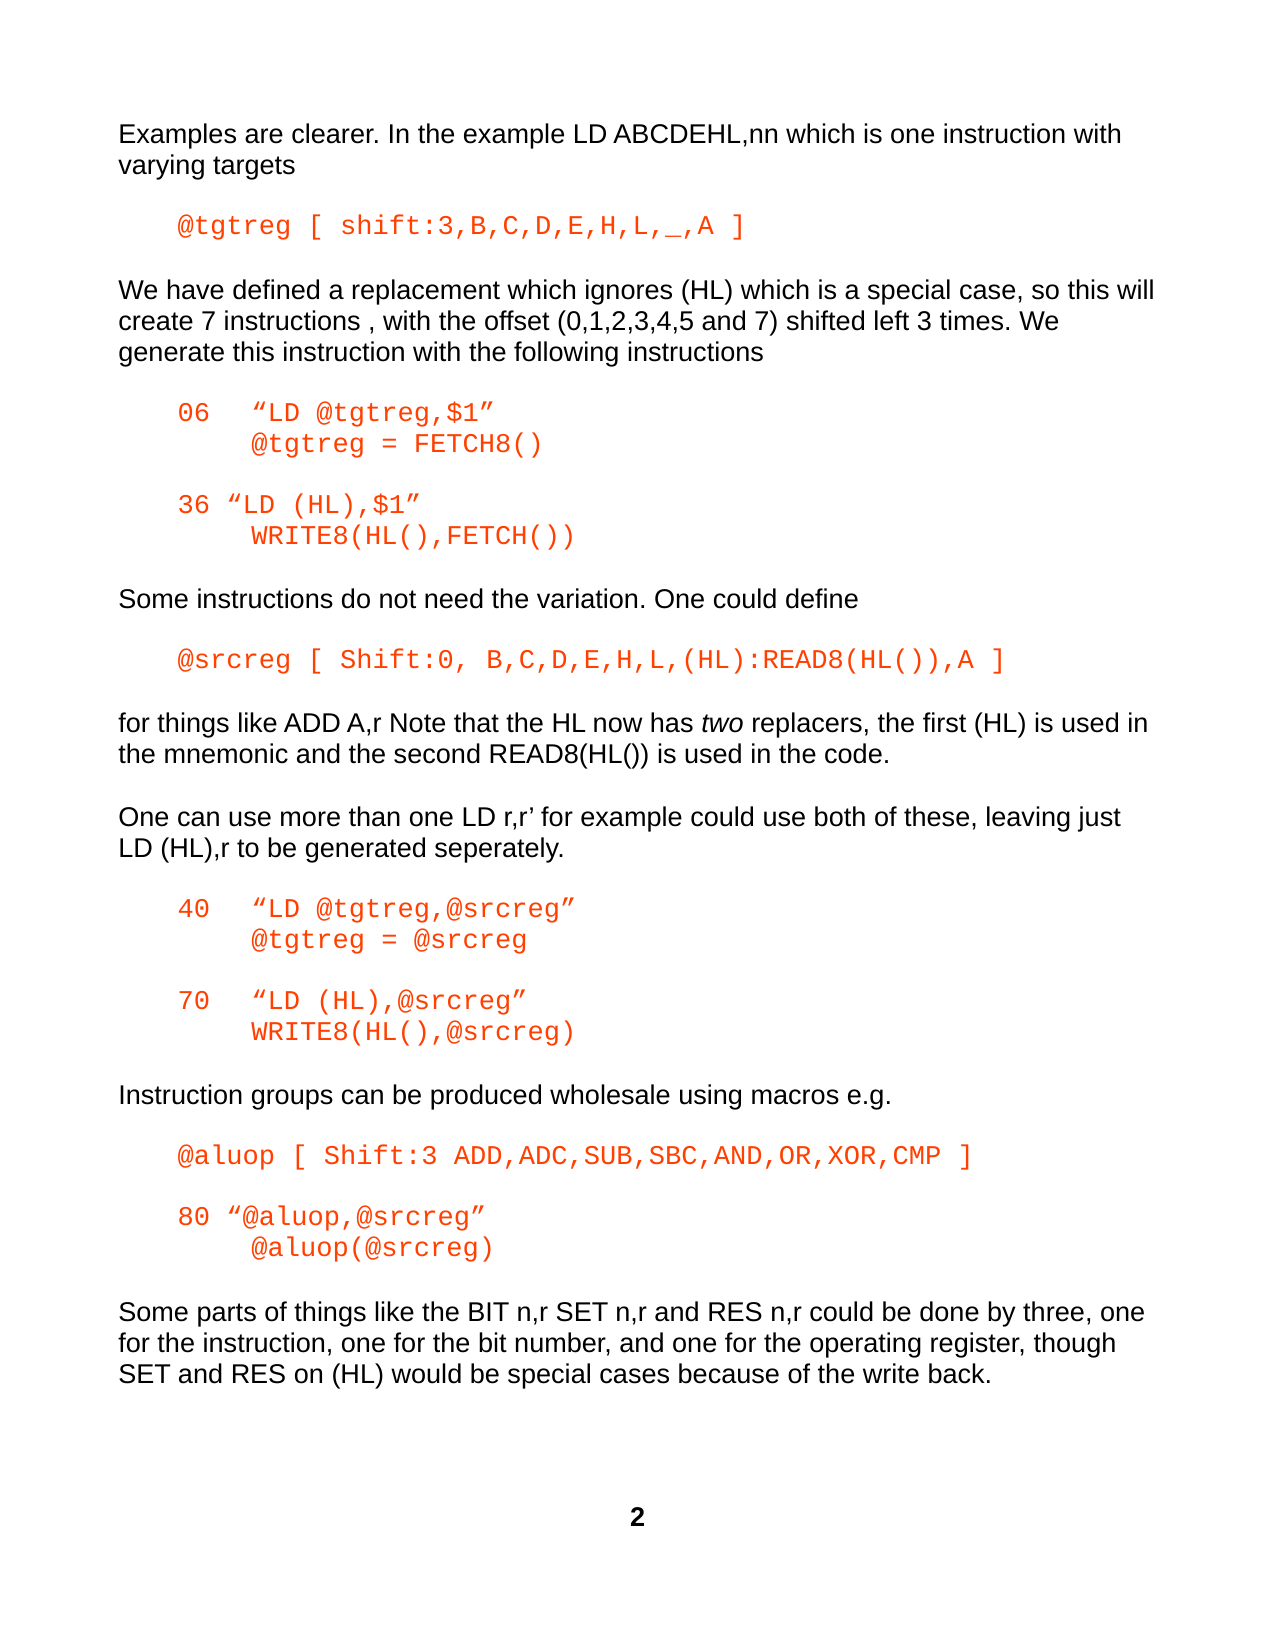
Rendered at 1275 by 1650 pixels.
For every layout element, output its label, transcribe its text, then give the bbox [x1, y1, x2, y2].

text Examples are clearer. In the example LD ABCDEHL,nn which is one instruction with varying targets [118, 118, 1157, 181]
text 40 “LD @tgtreg,@srcreg” [177, 895, 1157, 925]
text WRITE8(HL(),FETCH()) [177, 522, 1157, 552]
text 80 “@aluop,@srcreg” [177, 1203, 1157, 1234]
text @tgtreg [ shift:3,B,C,D,E,H,L,_,A ] [177, 212, 1157, 243]
text @tgtreg = @srcreg [177, 925, 1157, 956]
text @aluop(@srcreg) [177, 1234, 1157, 1264]
text Some instructions do not need the variation. One could define [118, 583, 1157, 614]
text 06 “LD @tgtreg,$1” [177, 399, 1157, 429]
text Instruction groups can be produced wholesale using macros e.g. [118, 1079, 1157, 1110]
text One can use more than one LD r,r’ for example could use both of these, leaving just LD (HL),r to be generated seperately. [118, 801, 1157, 863]
text @aluop [ Shift:3 ADD,ADC,SUB,SBC,AND,OR,XOR,CMP ] [177, 1142, 1157, 1172]
text Some parts of things like the BIT n,r SET n,r and RES n,r could be done by three, one for the instruction, one for the bit number, and one for the operating register, though SET and RES on (HL) would be special cases because of the write back. [118, 1296, 1157, 1389]
text 70 “LD (HL),@srcreg” [177, 987, 1157, 1018]
text for things like ADD A,r Note that the HL now has two replacers, the first (HL) is used in the mnemonic and the second READ8(HL()) is used in the code. [118, 707, 1157, 770]
text @srcreg [ Shift:0, B,C,D,E,H,L,(HL):READ8(HL()),A ] [177, 646, 1157, 676]
text WRITE8(HL(),@srcreg) [177, 1018, 1157, 1048]
text @tgtreg = FETCH8() [177, 429, 1157, 460]
text We have defined a replacement which ignores (HL) which is a special case, so this will create 7 instructions , with the offset (0,1,2,3,4,5 and 7) shifted left 3 times. We generate this instruction with the following instructions [118, 274, 1157, 368]
text 36 “LD (HL),$1” [177, 491, 1157, 522]
